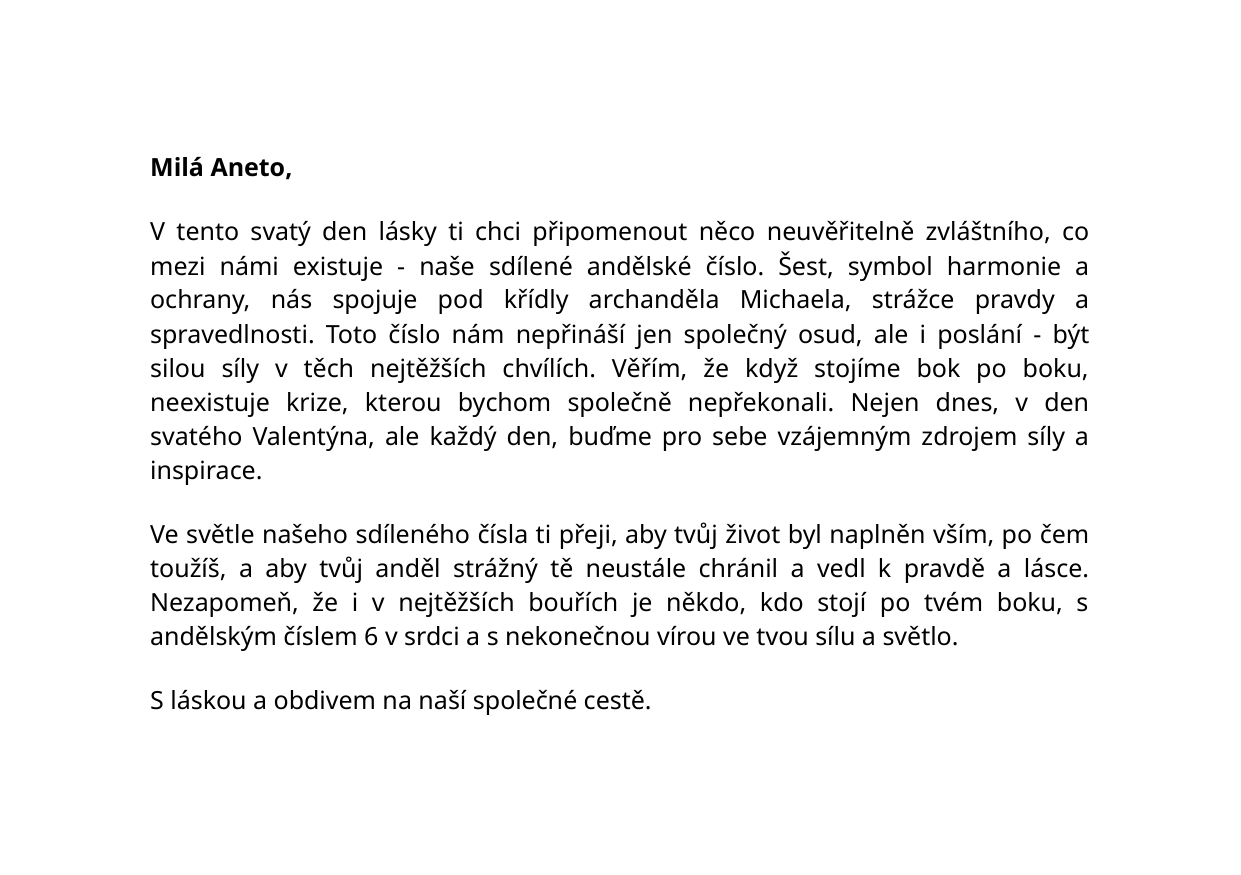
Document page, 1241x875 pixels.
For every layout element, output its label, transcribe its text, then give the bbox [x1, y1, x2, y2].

text S láskou a obdivem na naší společné cestě. [150, 683, 1091, 717]
text V tento svatý den lásky ti chci připomenout něco neuvěřitelně zvláštního, co mezi námi existuje - naše sdílené andělské číslo. Šest, symbol harmonie a ochrany, nás spojuje pod křídly archanděla Michaela, strážce pravdy a spravedlnosti. Toto číslo nám nepřináší jen společný osud, ale i poslání - být silou síly v těch nejtěžších chvílích. Věřím, že když stojíme bok po boku, neexistuje krize, kterou bychom společně nepřekonali. Nejen dnes, v den svatého Valentýna, ale každý den, buďme pro sebe vzájemným zdrojem síly a inspirace. [150, 214, 1091, 487]
text Ve světle našeho sdíleného čísla ti přeji, aby tvůj život byl naplněn vším, po čem toužíš, a aby tvůj anděl strážný tě neustále chránil a vedl k pravdě a lásce. Nezapomeň, že i v nejtěžších bouřích je někdo, kdo stojí po tvém boku, s andělským číslem 6 v srdci a s nekonečnou vírou ve tvou sílu a světlo. [150, 517, 1091, 653]
text Milá Aneto, [150, 150, 1091, 184]
